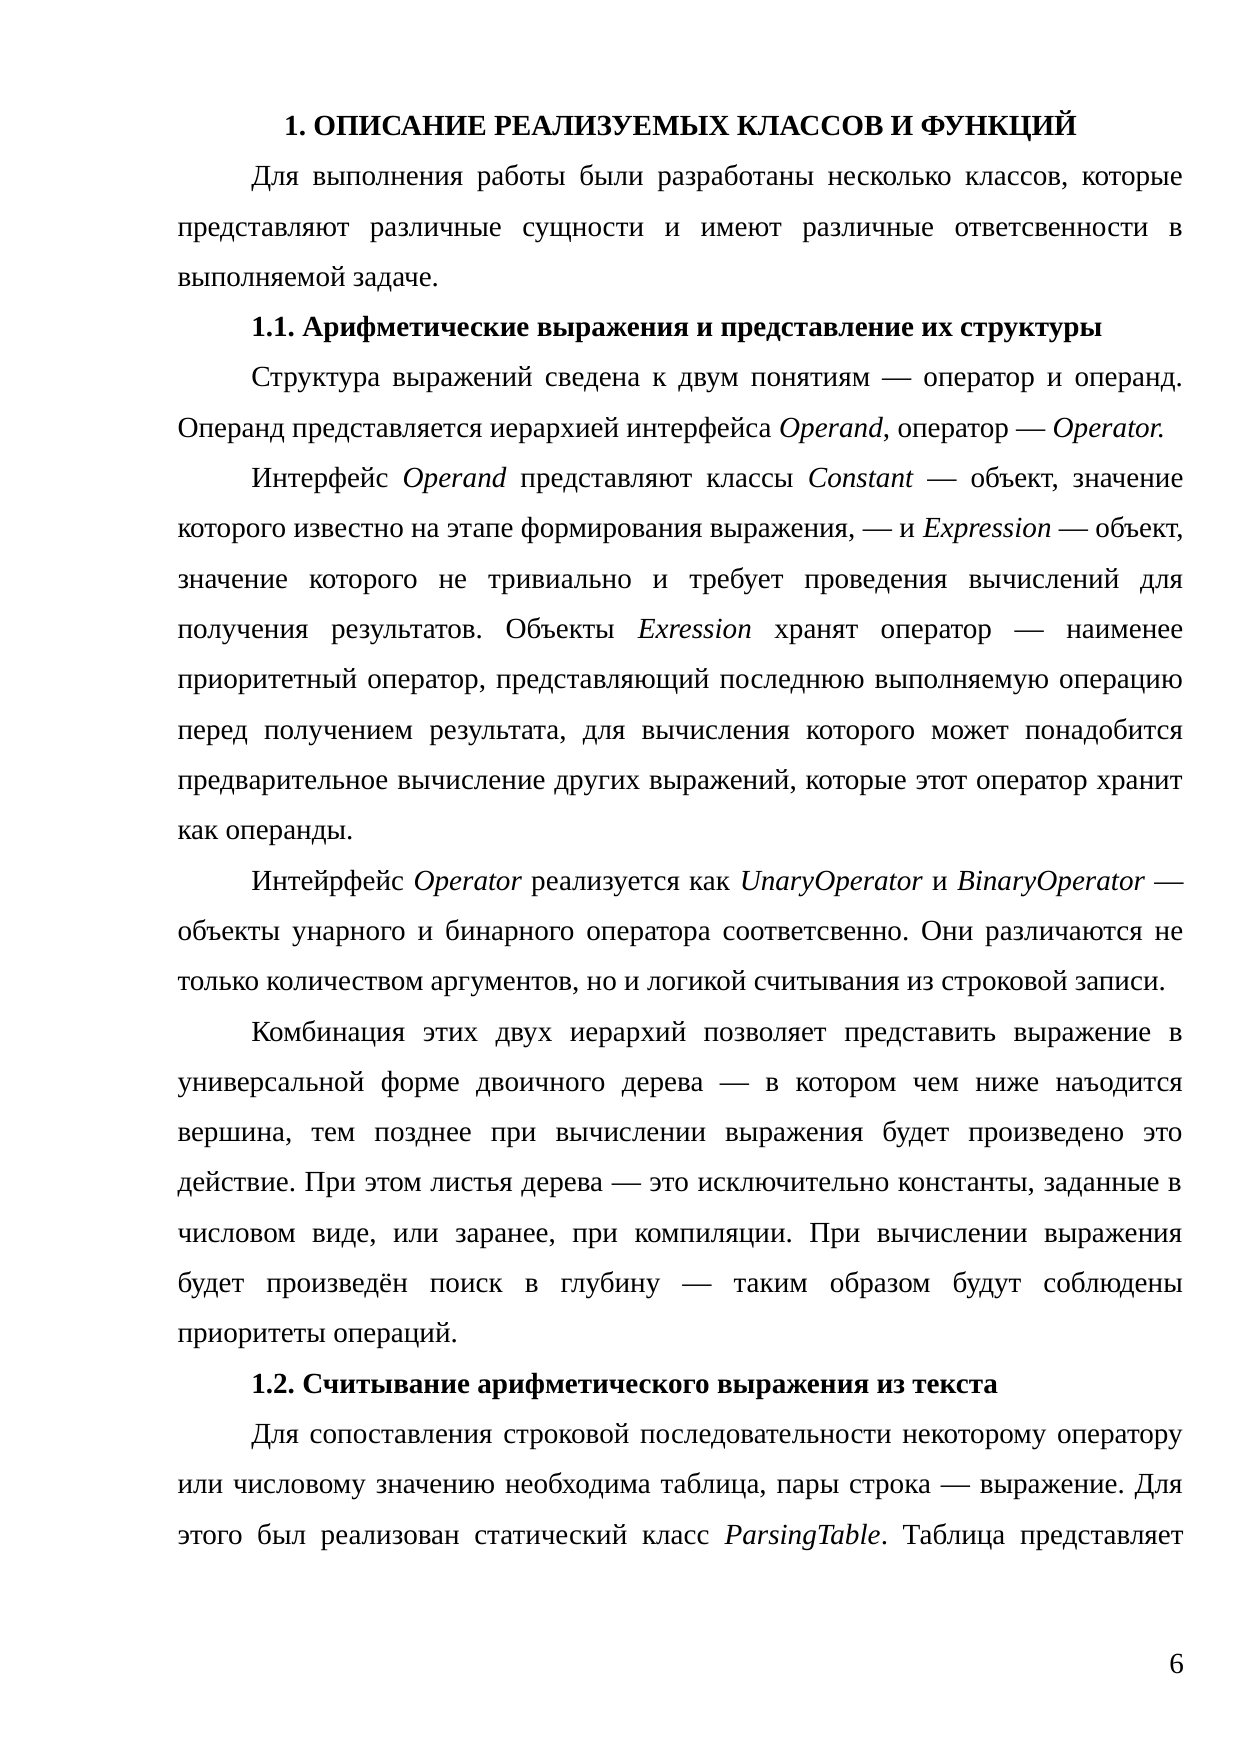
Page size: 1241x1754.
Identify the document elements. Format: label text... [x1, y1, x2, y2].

subtitle 1. Описание реализуемых классов и функций [177, 108, 1183, 142]
text Интейрфейс Operator реализуется как UnaryOperator и BinaryOperator — объекты унарного и бинарного оператора соответсвенно. Они различаются не только количеством аргументов, но и логикой считывания из строковой записи. [177, 863, 1183, 997]
subtitle 1.2. Считывание арифметического выражения из текста [177, 1366, 1183, 1399]
text Интерфейс Operand представляют классы Constant — объект, значение которого известно на этапе формирования выражения, — и Expression — объект, значение которого не тривиально и требует проведения вычислений для получения результатов. Объекты Exression хранят оператор — наименее приоритетный оператор, представляющий последнюю выполняемую операцию перед получением результата, для вычисления которого может понадобится предварительное вычисление других выражений, которые этот оператор хранит как операнды. [177, 460, 1183, 846]
text Для выполнения работы были разработаны несколько классов, которые представляют различные сущности и имеют различные ответсвенности в выполняемой задаче. [177, 158, 1183, 292]
text Комбинация этих двух иерархий позволяет представить выражение в универсальной форме двоичного дерева — в котором чем ниже наъодится вершина, тем позднее при вычислении выражения будет произведено это действие. При этом листья дерева — это исключительно константы, заданные в числовом виде, или заранее, при компиляции. При вычислении выражения будет произведён поиск в глубину — таким образом будут соблюдены приоритеты операций. [177, 1014, 1183, 1349]
subtitle 1.1. Арифметические выражения и представление их структуры [177, 309, 1183, 343]
text Структура выражений сведена к двум понятиям — оператор и операнд. Операнд представляется иерархией интерфейса Operand, оператор — Operator. [177, 359, 1183, 443]
text Для сопоставления строковой последовательности некоторому оператору или числовому значению необходима таблица, пары строка — выражение. Для этого был реализован статический класс ParsingTable. Таблица представляет [177, 1416, 1183, 1550]
